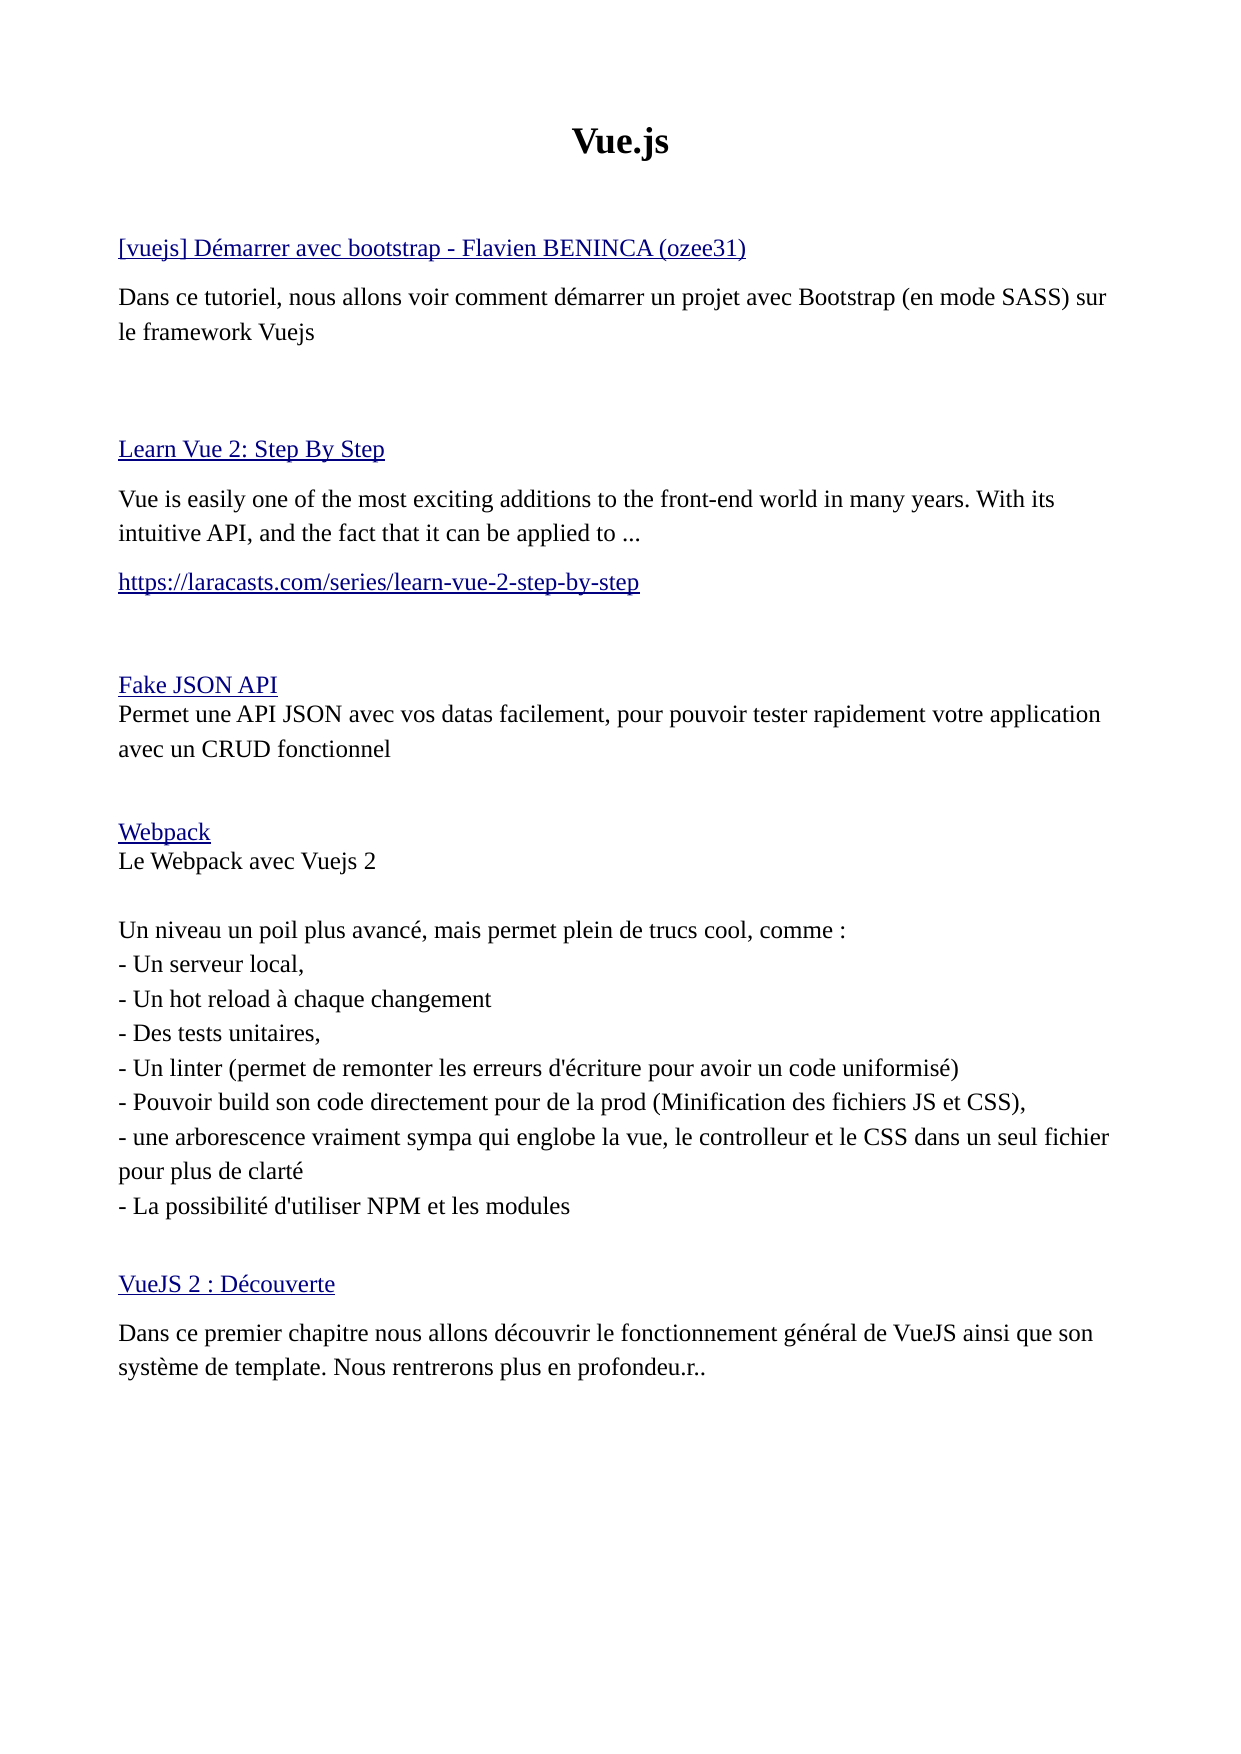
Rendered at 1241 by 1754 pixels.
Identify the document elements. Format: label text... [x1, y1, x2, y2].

subtitle Fake JSON API [118, 671, 1122, 699]
text VueJS 2 : Découverte [118, 1269, 1122, 1297]
text Vue.js [118, 118, 1122, 161]
text [vuejs] Démarrer avec bootstrap - Flavien BENINCA (ozee31) [118, 233, 1122, 262]
text Le Webpack avec Vuejs 2 Un niveau un poil plus avancé, mais permet plein de trucs cool, comme : - Un serveur local, - Un hot reload à chaque changement - Des tests unitaires, - Un linter (permet de remonter les erreurs d'écriture pour avoir un code uniformisé) - Pouvoir build son code directement pour de la prod (Minification des fichiers JS et CSS), - une arborescence vraiment sympa qui englobe la vue, le controlleur et le CSS dans un seul fichier pour plus de clarté - La possibilité d'utiliser NPM et les modules [118, 846, 1122, 1220]
text Permet une API JSON avec vos datas facilement, pour pouvoir tester rapidement votre application avec un CRUD fonctionnel [118, 699, 1122, 763]
text Learn Vue 2: Step By Step [118, 434, 1122, 463]
text Dans ce tutoriel, nous allons voir comment démarrer un projet avec Bootstrap (en mode SASS) sur le framework Vuejs [118, 282, 1122, 345]
text https://laracasts.com/series/learn-vue-2-step-by-step [118, 567, 1122, 596]
text Vue is easily one of the most exciting additions to the front-end world in many years. With its intuitive API, and the fact that it can be applied to ... [118, 484, 1122, 547]
subtitle Webpack [118, 817, 1122, 846]
text Dans ce premier chapitre nous allons découvrir le fonctionnement général de VueJS ainsi que son système de template. Nous rentrerons plus en profondeu.r.. [118, 1318, 1122, 1381]
